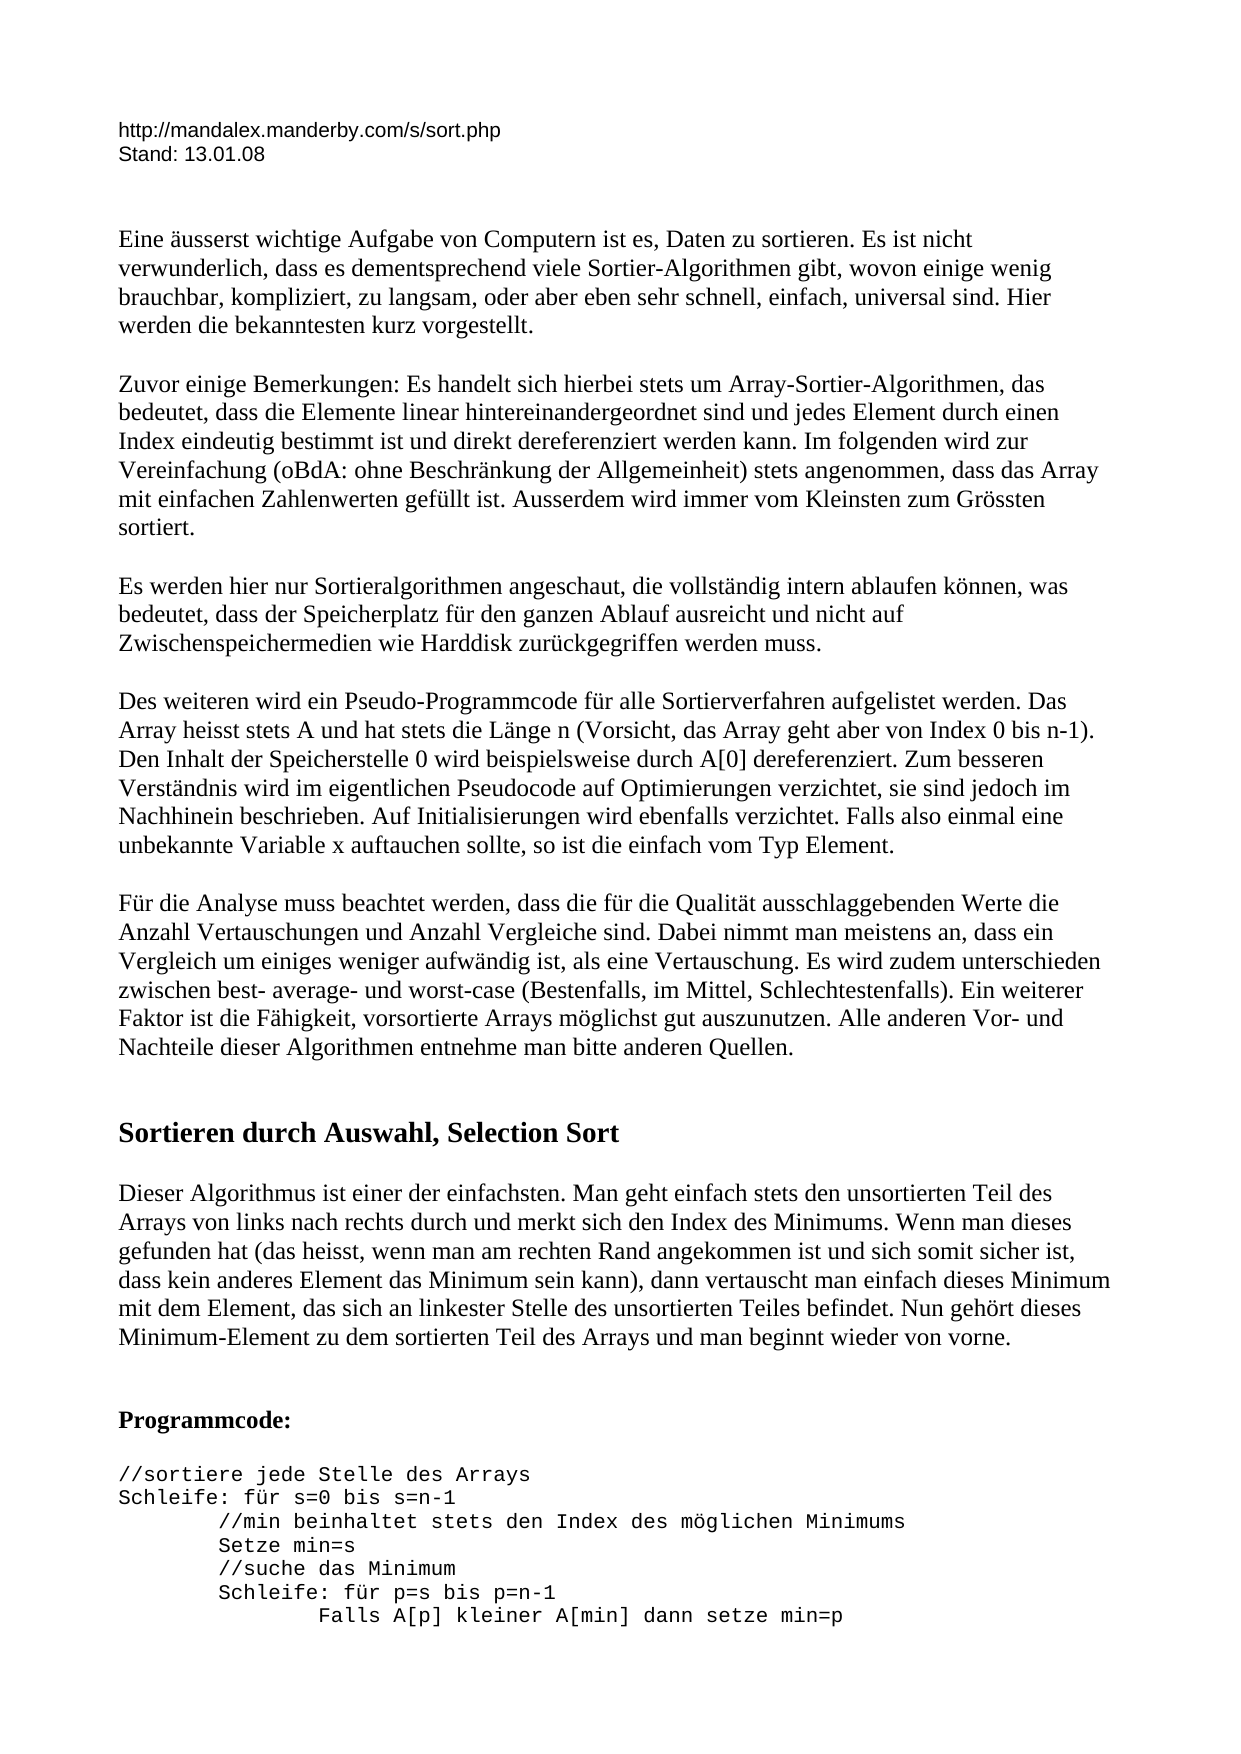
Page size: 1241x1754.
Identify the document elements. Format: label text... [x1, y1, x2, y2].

text Setze min=s [118, 1534, 1122, 1558]
text Falls A[p] kleiner A[min] dann setze min=p [118, 1606, 1122, 1629]
subtitle Sortieren durch Auswahl, Selection Sort [118, 1115, 1122, 1149]
text Schleife: für p=s bis p=n-1 [118, 1582, 1122, 1606]
text Schleife: für s=0 bis s=n-1 [118, 1487, 1122, 1511]
text Es werden hier nur Sortieralgorithmen angeschaut, die vollständig intern ablaufen können, was bedeutet, dass der Speicherplatz für den ganzen Ablauf ausreicht und nicht auf Zwischenspeichermedien wie Harddisk zurückgegriffen werden muss. [118, 571, 1122, 657]
text Für die Analyse muss beachtet werden, dass die für die Qualität ausschlaggebenden Werte die Anzahl Vertauschungen und Anzahl Vergleiche sind. Dabei nimmt man meistens an, dass ein Vergleich um einiges weniger aufwändig ist, als eine Vertauschung. Es wird zudem unterschieden zwischen best- average- und worst-case (Bestenfalls, im Mittel, Schlechtestenfalls). Ein weiterer Faktor ist die Fähigkeit, vorsortierte Arrays möglichst gut auszunutzen. Alle anderen Vor- und Nachteile dieser Algorithmen entnehme man bitte anderen Quellen. [118, 888, 1122, 1061]
text //suche das Minimum [118, 1558, 1122, 1582]
text http://mandalex.manderby.com/s/sort.php [118, 118, 1122, 142]
text Dieser Algorithmus ist einer der einfachsten. Man geht einfach stets den unsortierten Teil des Arrays von links nach rechts durch und merkt sich den Index des Minimums. Wenn man dieses gefunden hat (das heisst, wenn man am rechten Rand angekommen ist und sich somit sicher ist, dass kein anderes Element das Minimum sein kann), dann vertauscht man einfach dieses Minimum mit dem Element, das sich an linkester Stelle des unsortierten Teiles befindet. Nun gehört dieses Minimum-Element zu dem sortierten Teil des Arrays und man beginnt wieder von vorne. [118, 1178, 1122, 1351]
text //min beinhaltet stets den Index des möglichen Minimums [118, 1511, 1122, 1534]
text Eine äusserst wichtige Aufgabe von Computern ist es, Daten zu sortieren. Es ist nicht verwunderlich, dass es dementsprechend viele Sortier-Algorithmen gibt, wovon einige wenig brauchbar, kompliziert, zu langsam, oder aber eben sehr schnell, einfach, universal sind. Hier werden die bekanntesten kurz vorgestellt. [118, 224, 1122, 339]
text Stand: 13.01.08 [118, 142, 1122, 166]
text Des weiteren wird ein Pseudo-Programmcode für alle Sortierverfahren aufgelistet werden. Das Array heisst stets A und hat stets die Länge n (Vorsicht, das Array geht aber von Index 0 bis n-1). Den Inhalt der Speicherstelle 0 wird beispielsweise durch A[0] dereferenziert. Zum besseren Verständnis wird im eigentlichen Pseudocode auf Optimierungen verzichtet, sie sind jedoch im Nachhinein beschrieben. Auf Initialisierungen wird ebenfalls verzichtet. Falls also einmal eine unbekannte Variable x auftauchen sollte, so ist die einfach vom Typ Element. [118, 686, 1122, 859]
text //sortiere jede Stelle des Arrays [118, 1464, 1122, 1487]
subtitle Programmcode: [118, 1405, 1122, 1434]
text Zuvor einige Bemerkungen: Es handelt sich hierbei stets um Array-Sortier-Algorithmen, das bedeutet, dass die Elemente linear hintereinandergeordnet sind und jedes Element durch einen Index eindeutig bestimmt ist und direkt dereferenziert werden kann. Im folgenden wird zur Vereinfachung (oBdA: ohne Beschränkung der Allgemeinheit) stets angenommen, dass das Array mit einfachen Zahlenwerten gefüllt ist. Ausserdem wird immer vom Kleinsten zum Grössten sortiert. [118, 369, 1122, 541]
